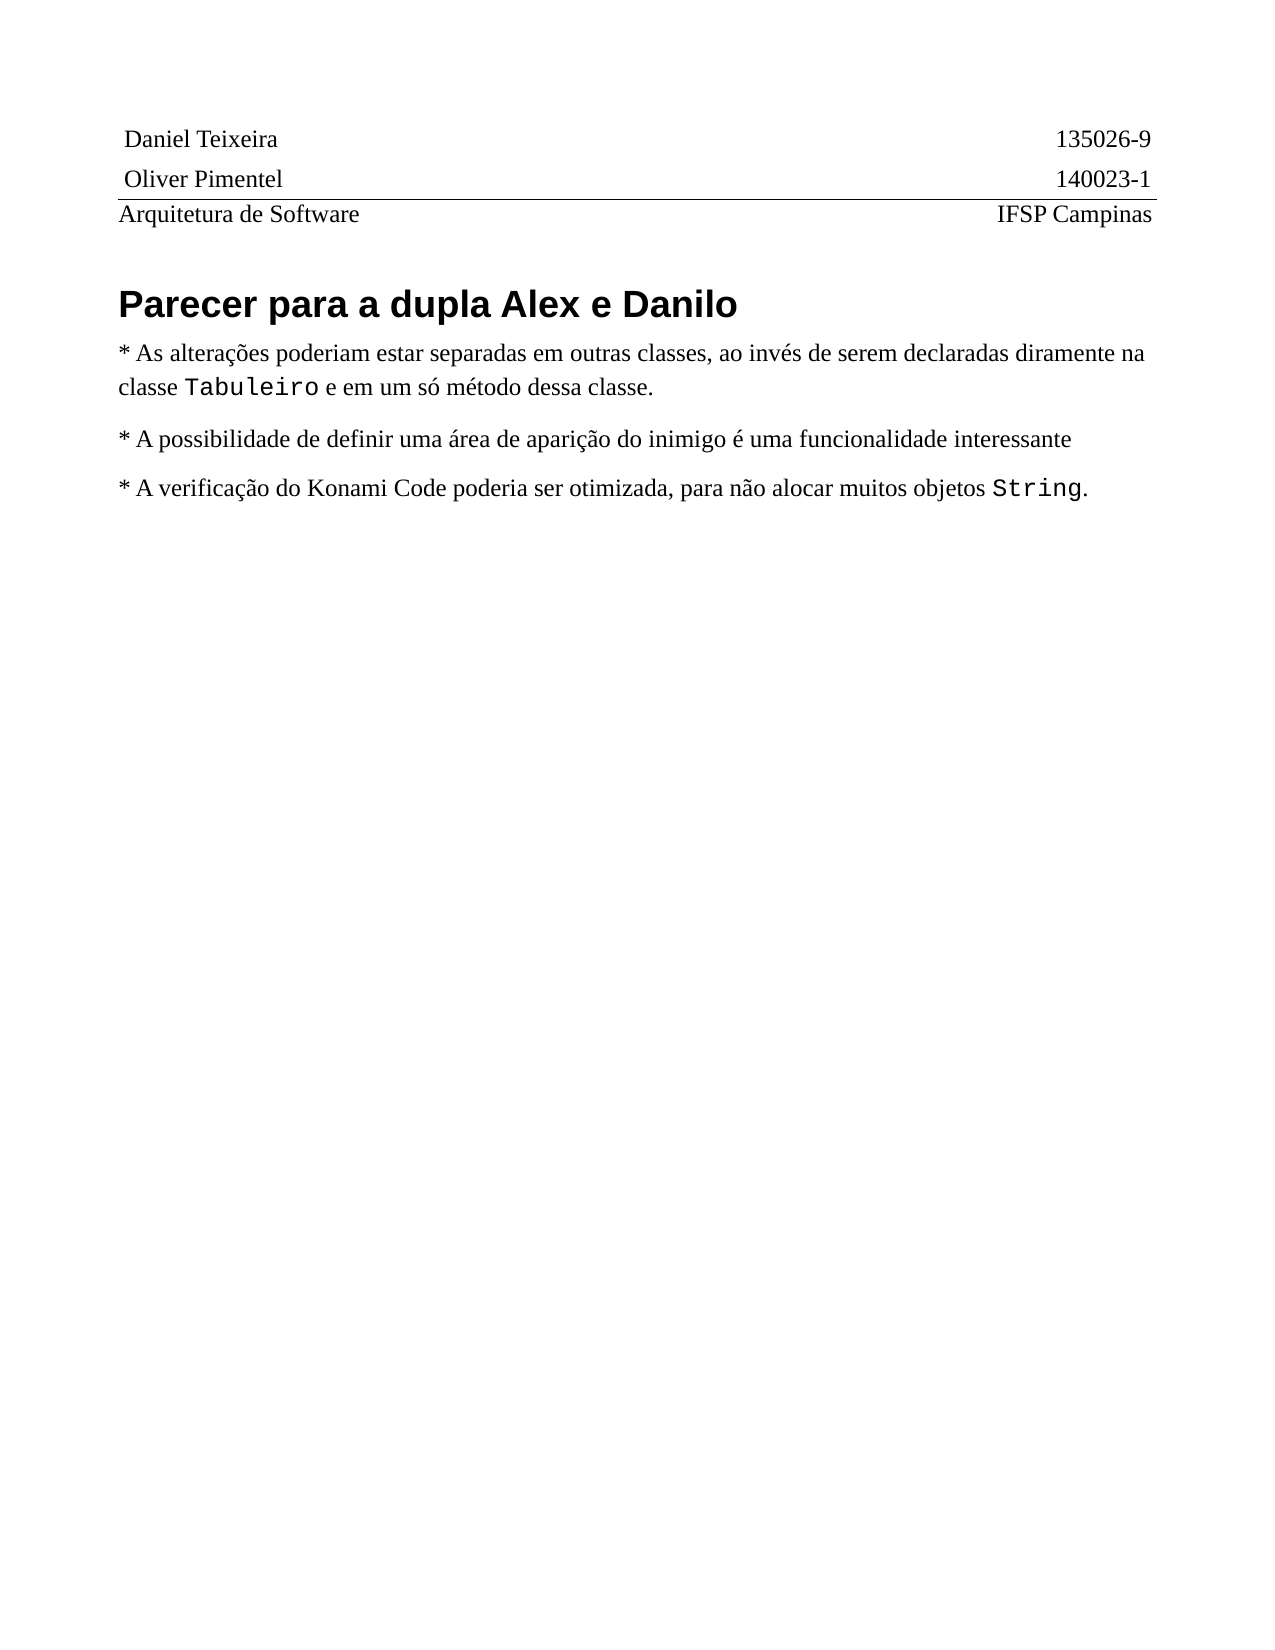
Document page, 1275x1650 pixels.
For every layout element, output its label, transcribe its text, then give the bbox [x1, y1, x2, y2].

subtitle Parecer para a dupla Alex e Danilo [118, 282, 1157, 326]
text * As alterações poderiam estar separadas em outras classes, ao invés de serem declaradas diramente na classe Tabuleiro e em um só método dessa classe. [118, 338, 1157, 403]
text * A possibilidade de definir uma área de aparição do inimigo é uma funcionalidade interessante [118, 424, 1157, 453]
text * A verificação do Konami Code poderia ser otimizada, para não alocar muitos objetos String. [118, 473, 1157, 504]
